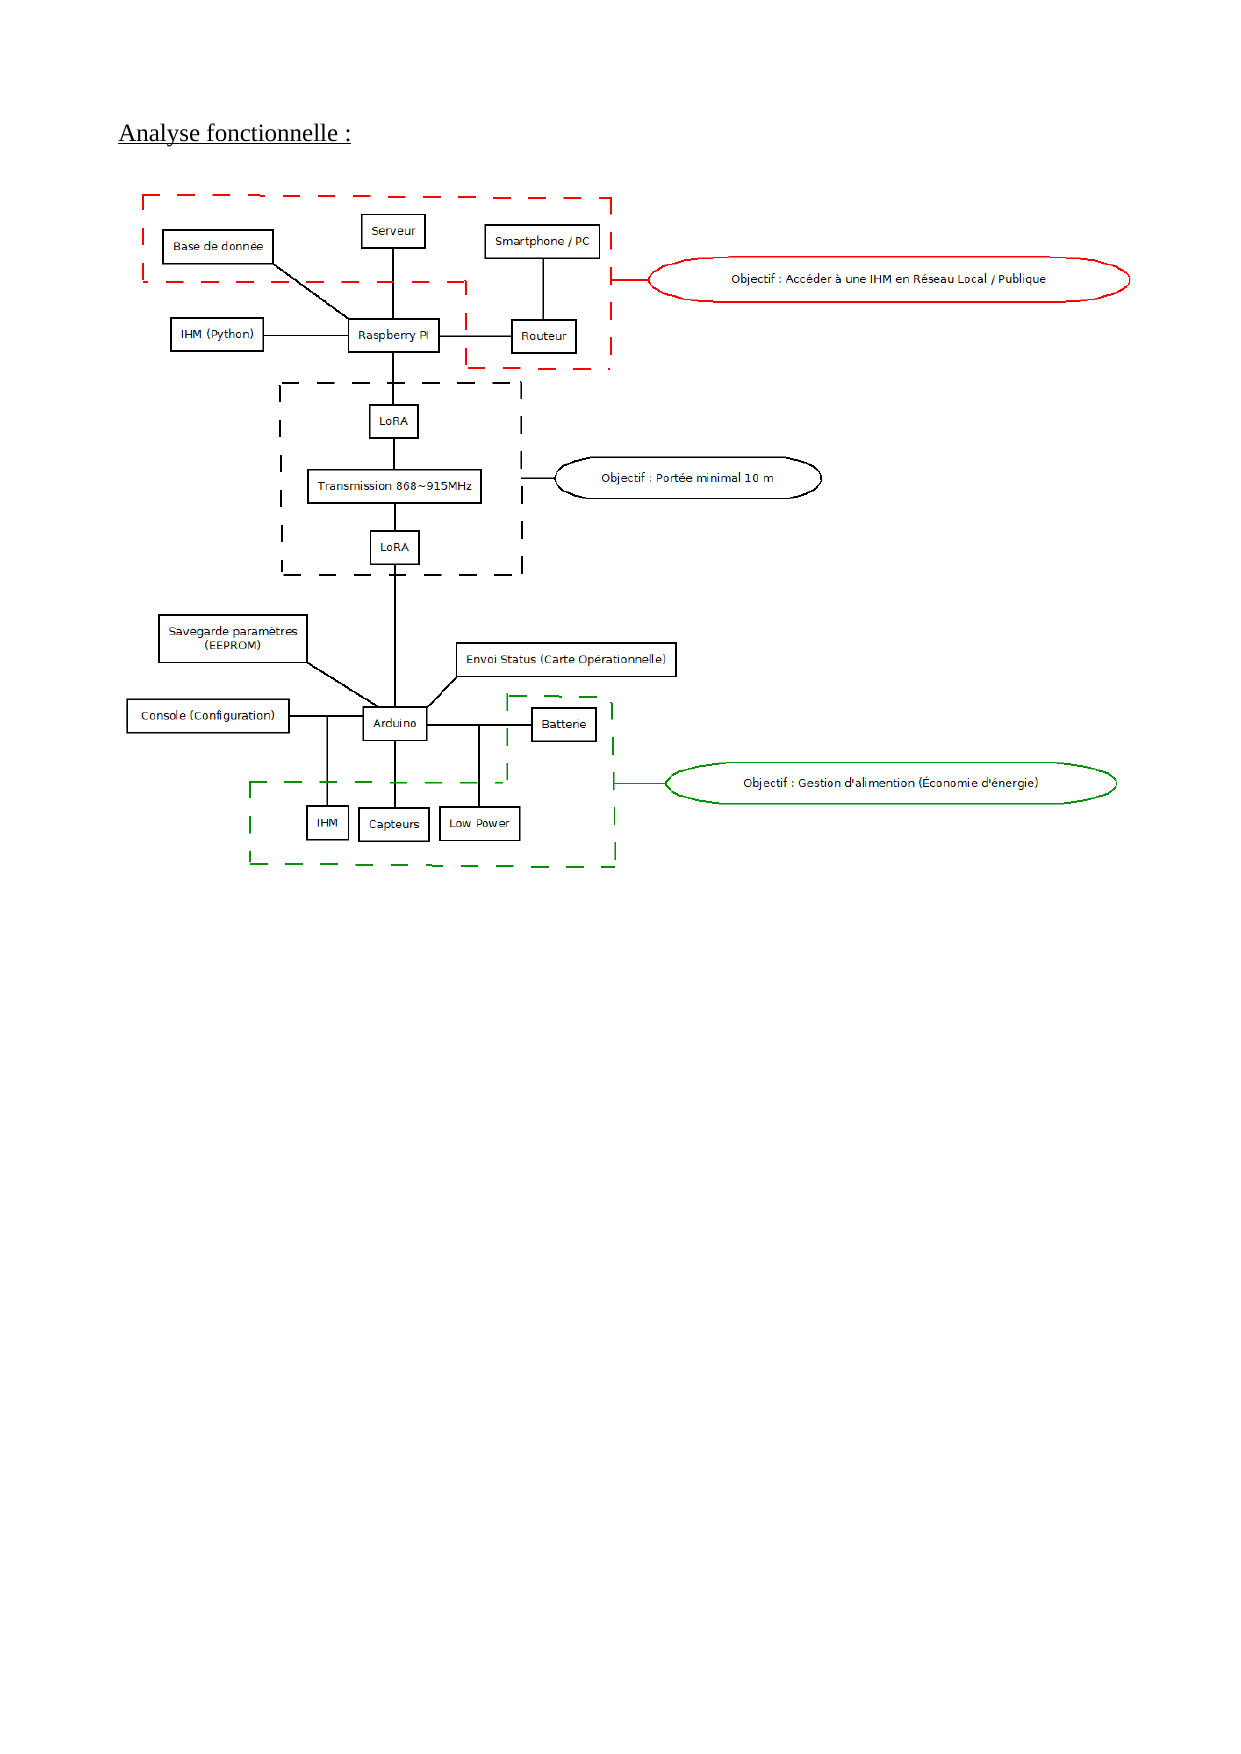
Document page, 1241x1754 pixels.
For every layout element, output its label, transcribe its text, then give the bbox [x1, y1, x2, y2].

text Analyse fonctionnelle : [118, 118, 1122, 147]
picture [126, 193, 1131, 869]
